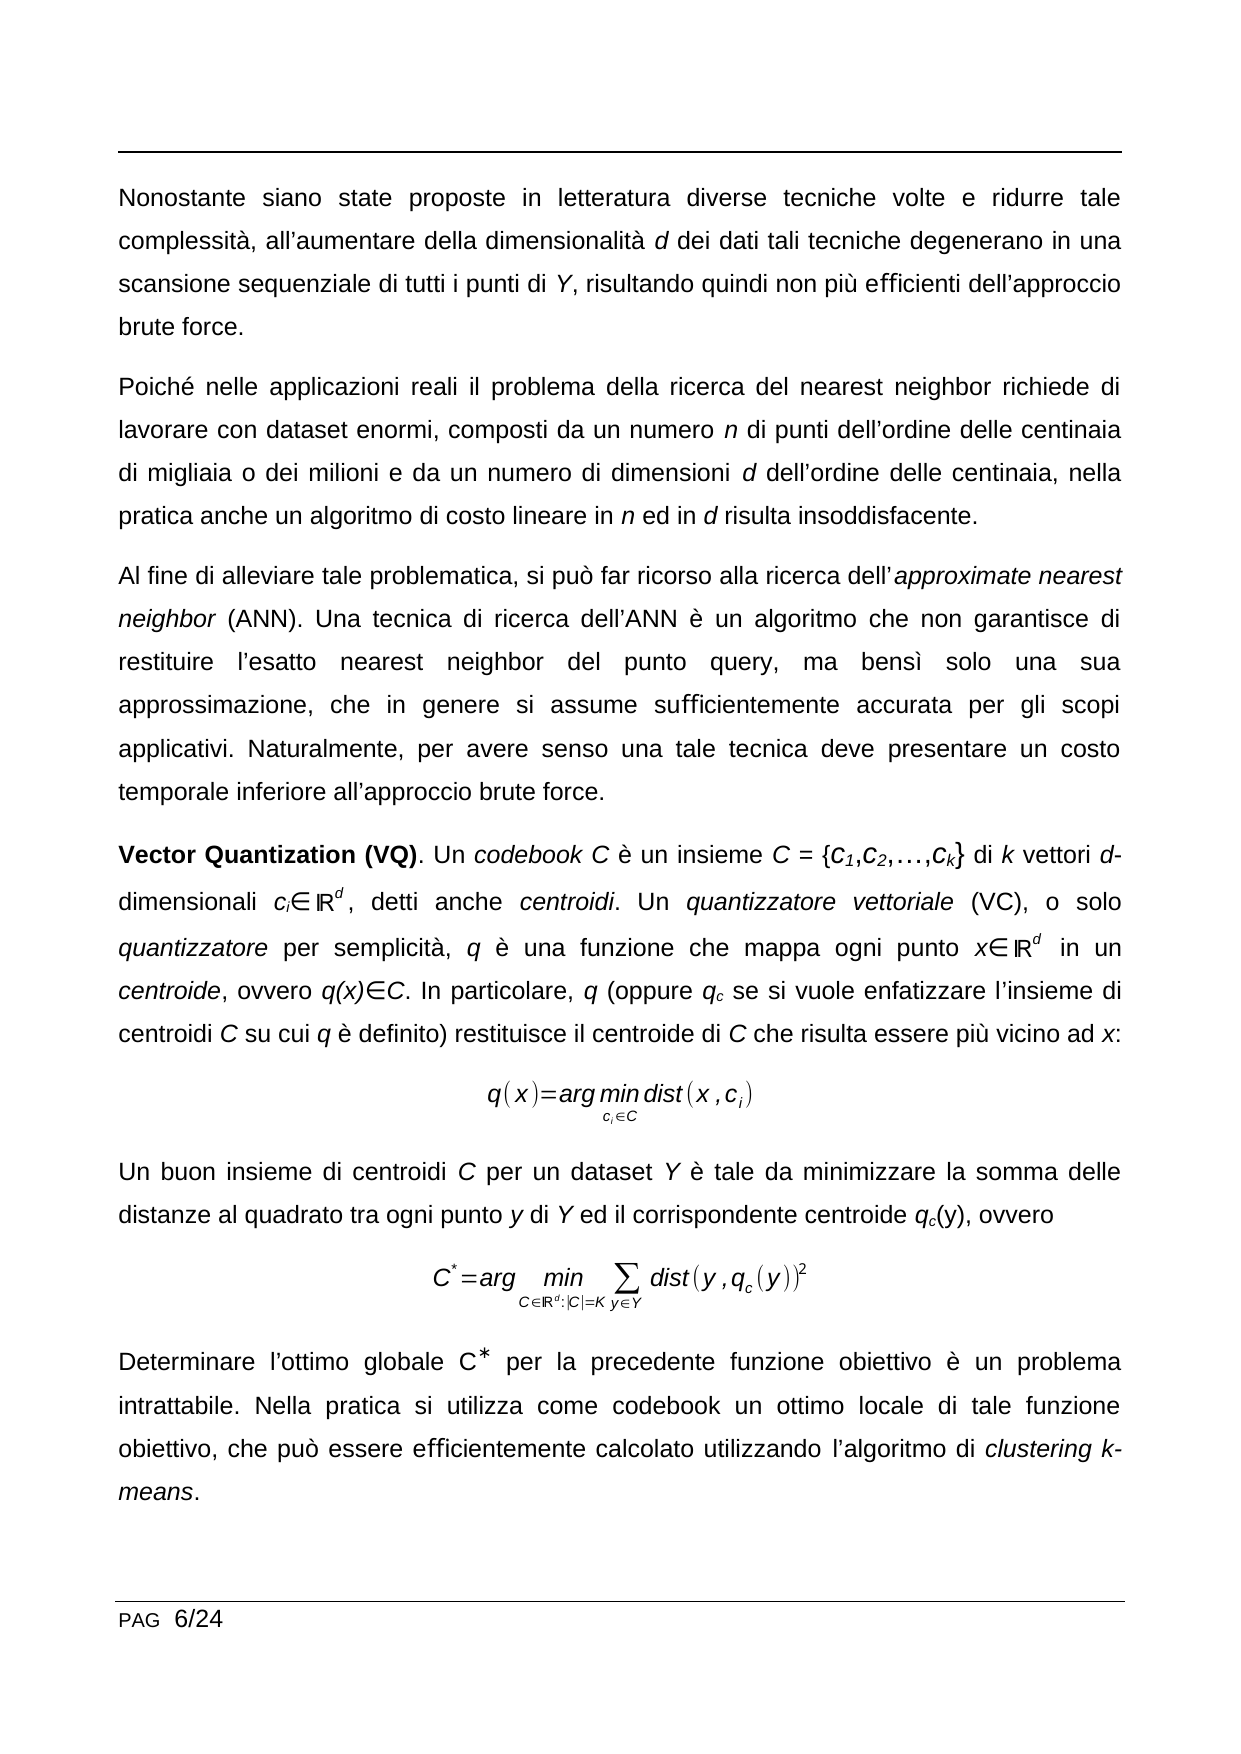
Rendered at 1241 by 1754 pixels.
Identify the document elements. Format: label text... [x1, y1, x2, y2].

text Al ﬁne di alleviare tale problematica, si può far ricorso alla ricerca dell’approximate nearest neighbor (ANN). Una tecnica di ricerca dell’ANN è un algoritmo che non garantisce di restituire l’esatto nearest neighbor del punto query, ma bensì solo una sua approssimazione, che in genere si assume suﬃcientemente accurata per gli scopi applicativi. Naturalmente, per avere senso una tale tecnica deve presentare un costo temporale inferiore all’approccio brute force. [118, 561, 1122, 806]
text Vector Quantization (VQ). Un codebook C è un insieme C = {c1,c2,…,ck} di k vettori d-dimensionali ci∈, detti anche centroidi. Un quantizzatore vettoriale (VC), o solo quantizzatore per semplicità, q è una funzione che mappa ogni punto x∈ in un centroide, ovvero q(x)∈C. In particolare, q (oppure qc se si vuole enfatizzare l’insieme di centroidi C su cui q è deﬁnito) restituisce il centroide di C che risulta essere più vicino ad x: [118, 837, 1122, 1048]
text Poiché nelle applicazioni reali il problema della ricerca del nearest neighbor richiede di lavorare con dataset enormi, composti da un numero n di punti dell’ordine delle centinaia di migliaia o dei milioni e da un numero di dimensioni d dell’ordine delle centinaia, nella pratica anche un algoritmo di costo lineare in n ed in d risulta insoddisfacente. [118, 372, 1122, 530]
text Determinare l’ottimo globale C∗ per la precedente funzione obiettivo è un problema intrattabile. Nella pratica si utilizza come codebook un ottimo locale di tale funzione obiettivo, che può essere eﬃcientemente calcolato utilizzando l’algoritmo di clustering k-means. [118, 1343, 1122, 1506]
text Nonostante siano state proposte in letteratura diverse tecniche volte e ridurre tale complessità, all’aumentare della dimensionalità d dei dati tali tecniche degenerano in una scansione sequenziale di tutti i punti di Y, risultando quindi non più eﬃcienti dell’approccio brute force. [118, 183, 1122, 341]
text Un buon insieme di centroidi C per un dataset Y è tale da minimizzare la somma delle distanze al quadrato tra ogni punto y di Y ed il corrispondente centroide qc(y), ovvero [118, 1157, 1122, 1229]
